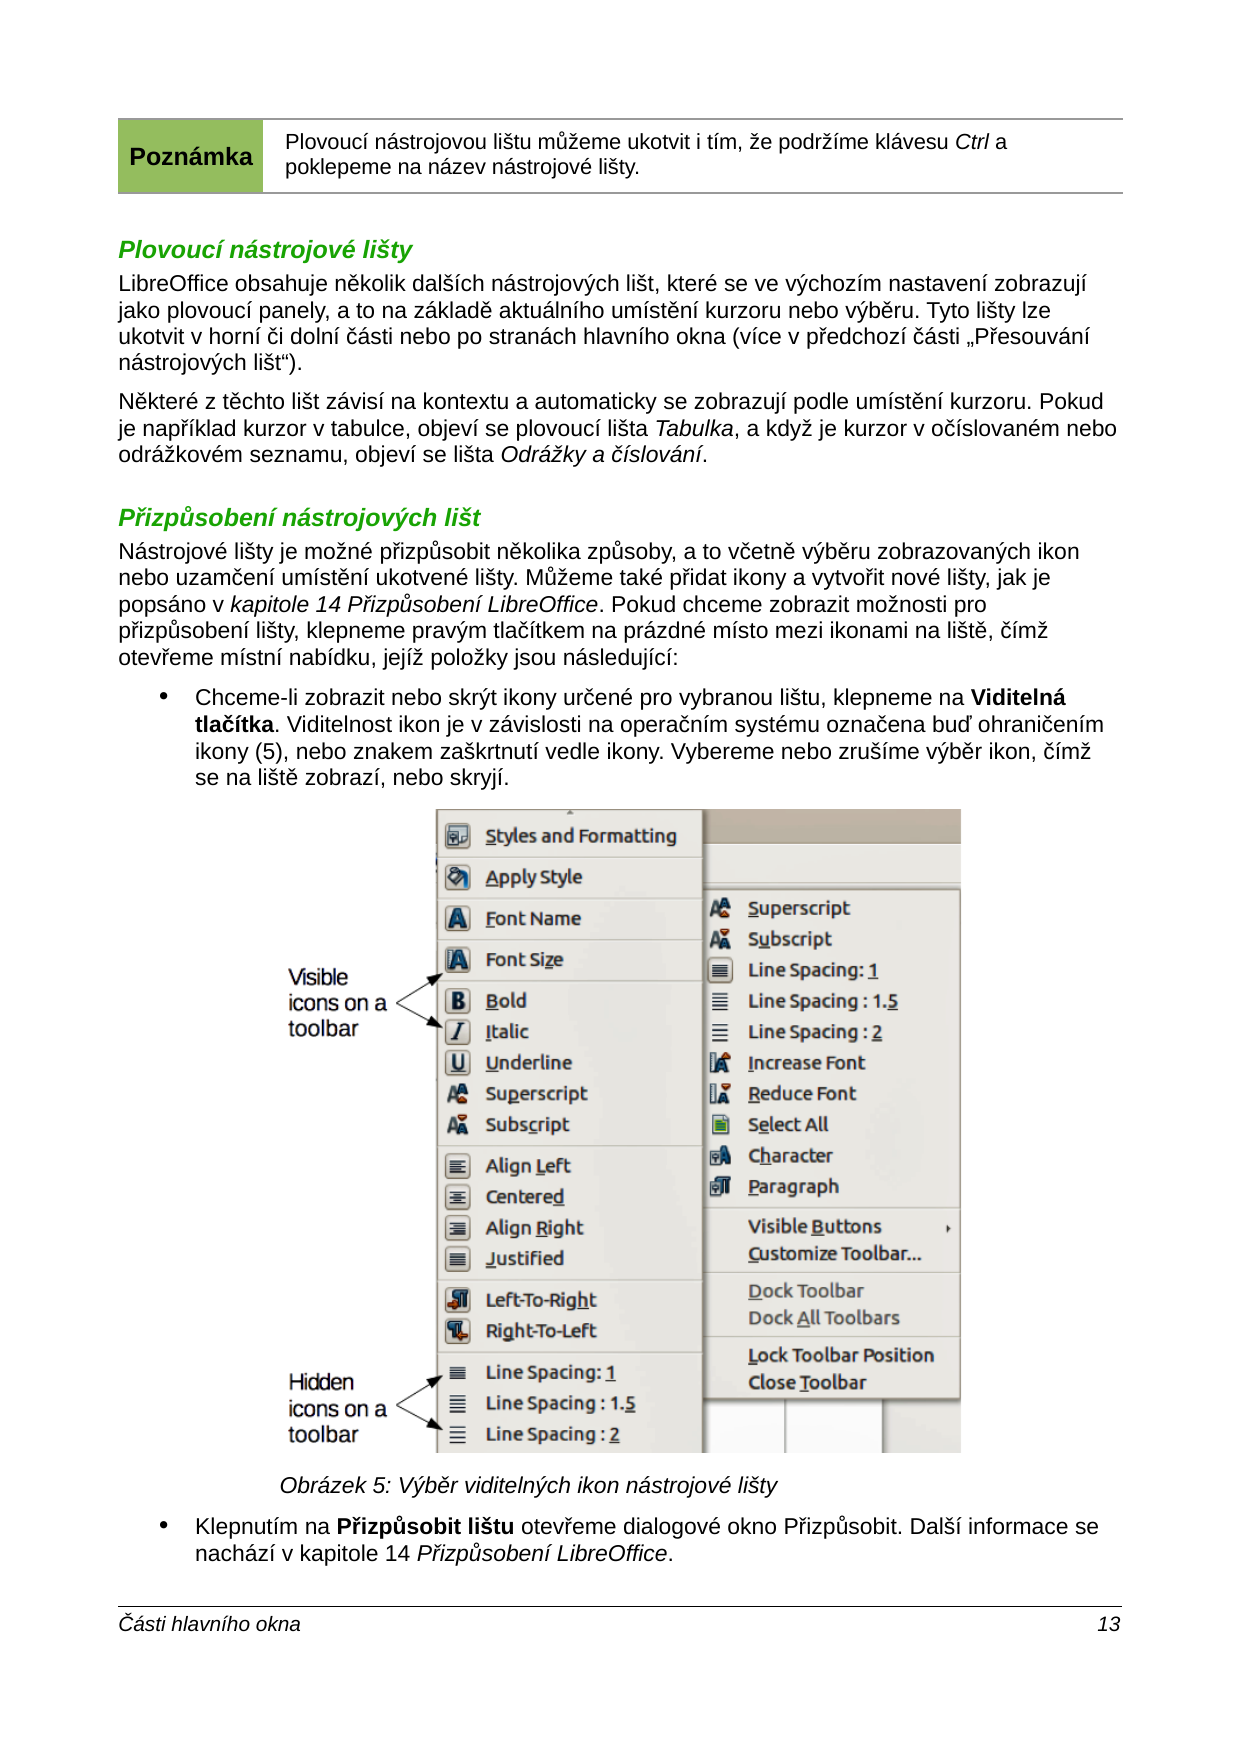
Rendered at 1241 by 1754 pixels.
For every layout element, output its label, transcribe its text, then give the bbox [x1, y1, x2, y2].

text Nástrojové lišty je možné přizpůsobit několika způsoby, a to včetně výběru zobrazovaných ikon nebo uzamčení umístění ukotvené lišty. Můžeme také přidat ikony a vytvořit nové lišty, jak je popsáno v kapitole 14 Přizpůsobení LibreOffice. Pokud chceme zobrazit možnosti pro přizpůsobení lišty, klepneme pravým tlačítkem na prázdné místo mezi ikonami na liště, čímž otevřeme místní nabídku, jejíž položky jsou následující: [118, 538, 1122, 670]
text Obrázek 5 : Výběr viditelných ikon nástrojové lišty [279, 1472, 961, 1498]
subtitle Přizpůsobení nástrojových lišt [118, 503, 1122, 532]
picture [279, 809, 962, 1453]
table_header Poznámka [118, 120, 263, 192]
text Některé z těchto lišt závisí na kontextu a automaticky se zobrazují podle umístění kurzoru. Pokud je například kurzor v tabulce, objeví se plovoucí lišta Tabulka, a když je kurzor v očíslovaném nebo odrážkovém seznamu, objeví se lišta Odrážky a číslování. [118, 388, 1122, 467]
list Chceme-li zobrazit nebo skrýt ikony určené pro vybranou lištu, klepneme na Viditelná tlačítka. Viditelnost ikon je v závislosti na operačním systému označena buď ohraničením ikony (obrázek 5), nebo znakem zaškrtnutí vedle ikony. Vybereme nebo zrušíme výběr ikon, čímž se na liště zobrazí, nebo skryjí. [156, 682, 1122, 791]
text LibreOffice obsahuje několik dalších nástrojových lišt, které se ve výchozím nastavení zobrazují jako plovoucí panely, a to na základě aktuálního umístění kurzoru nebo výběru. Tyto lišty lze ukotvit v horní či dolní části nebo po stranách hlavního okna (více v předchozí části „Přesouvání nástrojových lišt“). [118, 270, 1122, 376]
subtitle Plovoucí nástrojové lišty [118, 235, 1122, 264]
list Klepnutím na Přizpůsobit lištu otevřeme dialogové okno Přizpůsobit. Další informace se nachází v kapitole 14 Přizpůsobení LibreOffice. [156, 1511, 1122, 1567]
table_header Plovoucí nástrojovou lištu můžeme ukotvit i tím, že podržíme klávesu Ctrl a poklepeme na název nástrojové lišty. [264, 120, 1122, 192]
